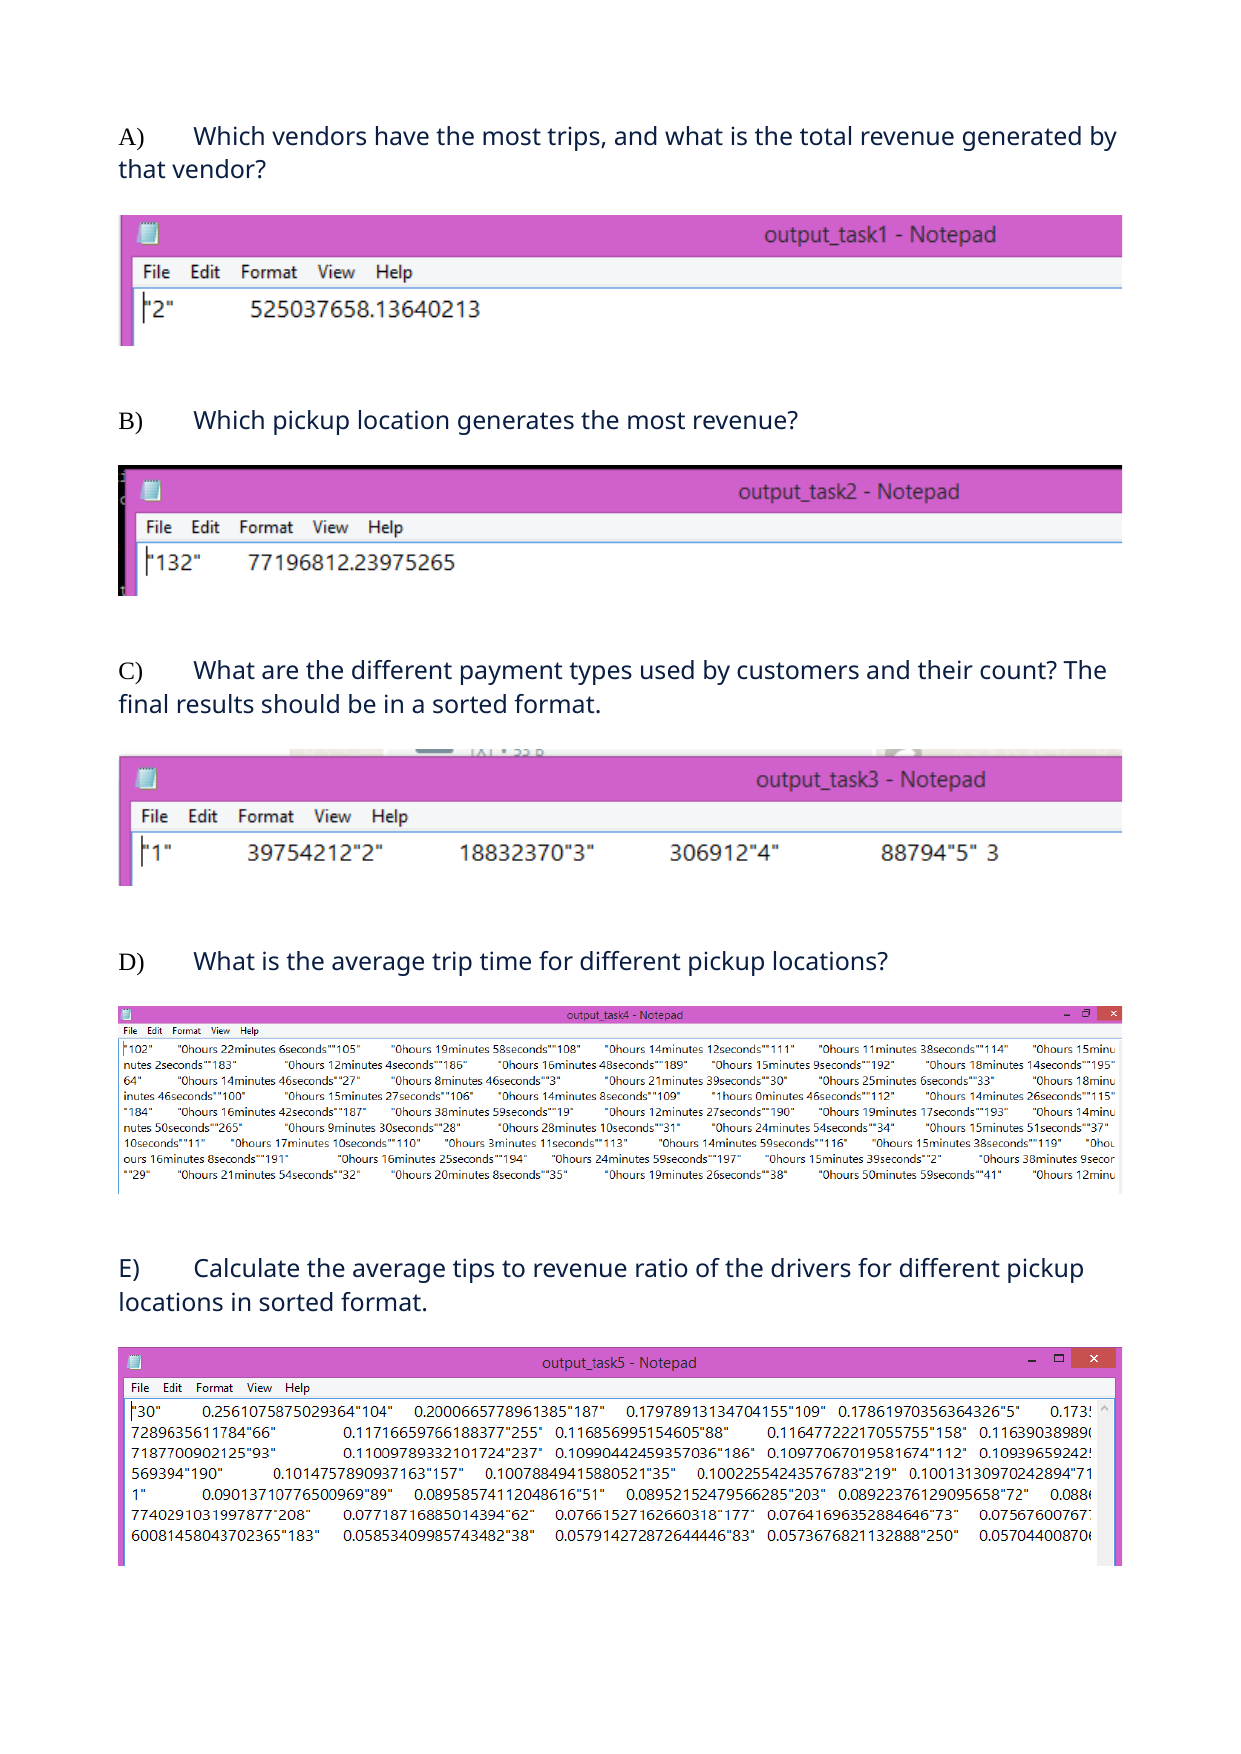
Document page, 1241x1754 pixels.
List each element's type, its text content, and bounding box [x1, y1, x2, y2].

picture [118, 465, 1123, 596]
picture [118, 1347, 1123, 1566]
picture [118, 1006, 1123, 1194]
list Calculate the average tips to revenue ratio of the drivers for different pickup locations in sorted format. [118, 1251, 1122, 1319]
picture [118, 749, 1123, 886]
picture [118, 215, 1123, 346]
list Which vendors have the most trips, and what is the total revenue generated by that vendor? [118, 118, 1122, 186]
list What is the average trip time for different pickup locations? [118, 943, 1122, 978]
list Which pickup location generates the most revenue? [118, 403, 1122, 437]
list What are the different payment types used by customers and their count? The final results should be in a sorted format. [118, 653, 1122, 721]
